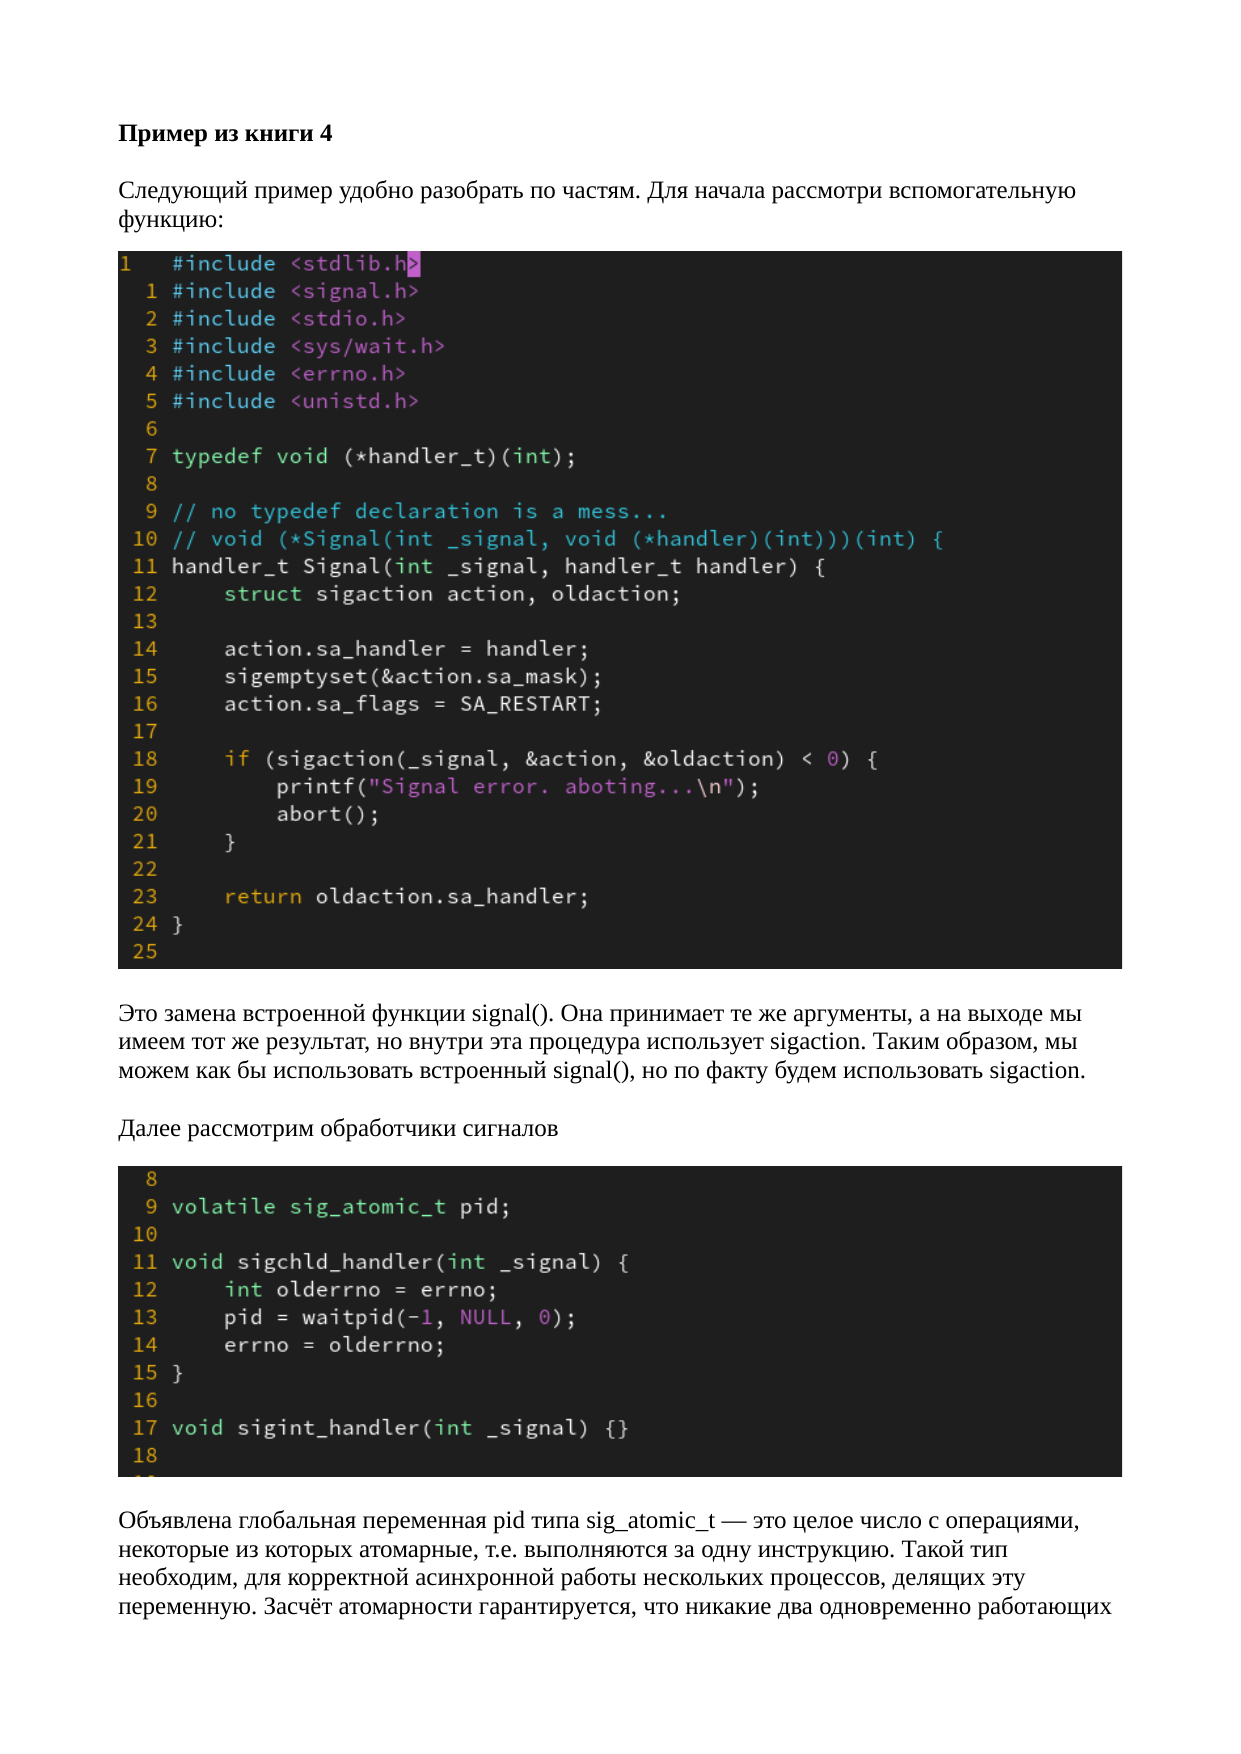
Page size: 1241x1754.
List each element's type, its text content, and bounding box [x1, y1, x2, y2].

text Далее рассмотрим обработчики сигналов [118, 1113, 1122, 1141]
text Пример из книги 4 [118, 118, 1122, 147]
text Следующий пример удобно разобрать по частям. Для начала рассмотри вспомогательную функцию: [118, 176, 1122, 233]
text Объявлена глобальная переменная pid типа sig_atomic_t — это целое число с операциями, некоторые из которых атомарные, т.е. выполняются за одну инструкцию. Такой тип необходим, для корректной асинхронной работы нескольких процессов, делящих эту переменную. Засчёт атомарности гарантируется, что никакие два одновременно работающих [118, 1505, 1122, 1620]
picture [118, 251, 1123, 969]
text Это замена встроенной функции signal(). Она принимает те же аргументы, а на выходе мы имеем тот же результат, но внутри эта процедура использует sigaction. Таким образом, мы можем как бы использовать встроенный signal(), но по факту будем использовать sigaction. [118, 998, 1122, 1084]
picture [118, 1166, 1123, 1477]
